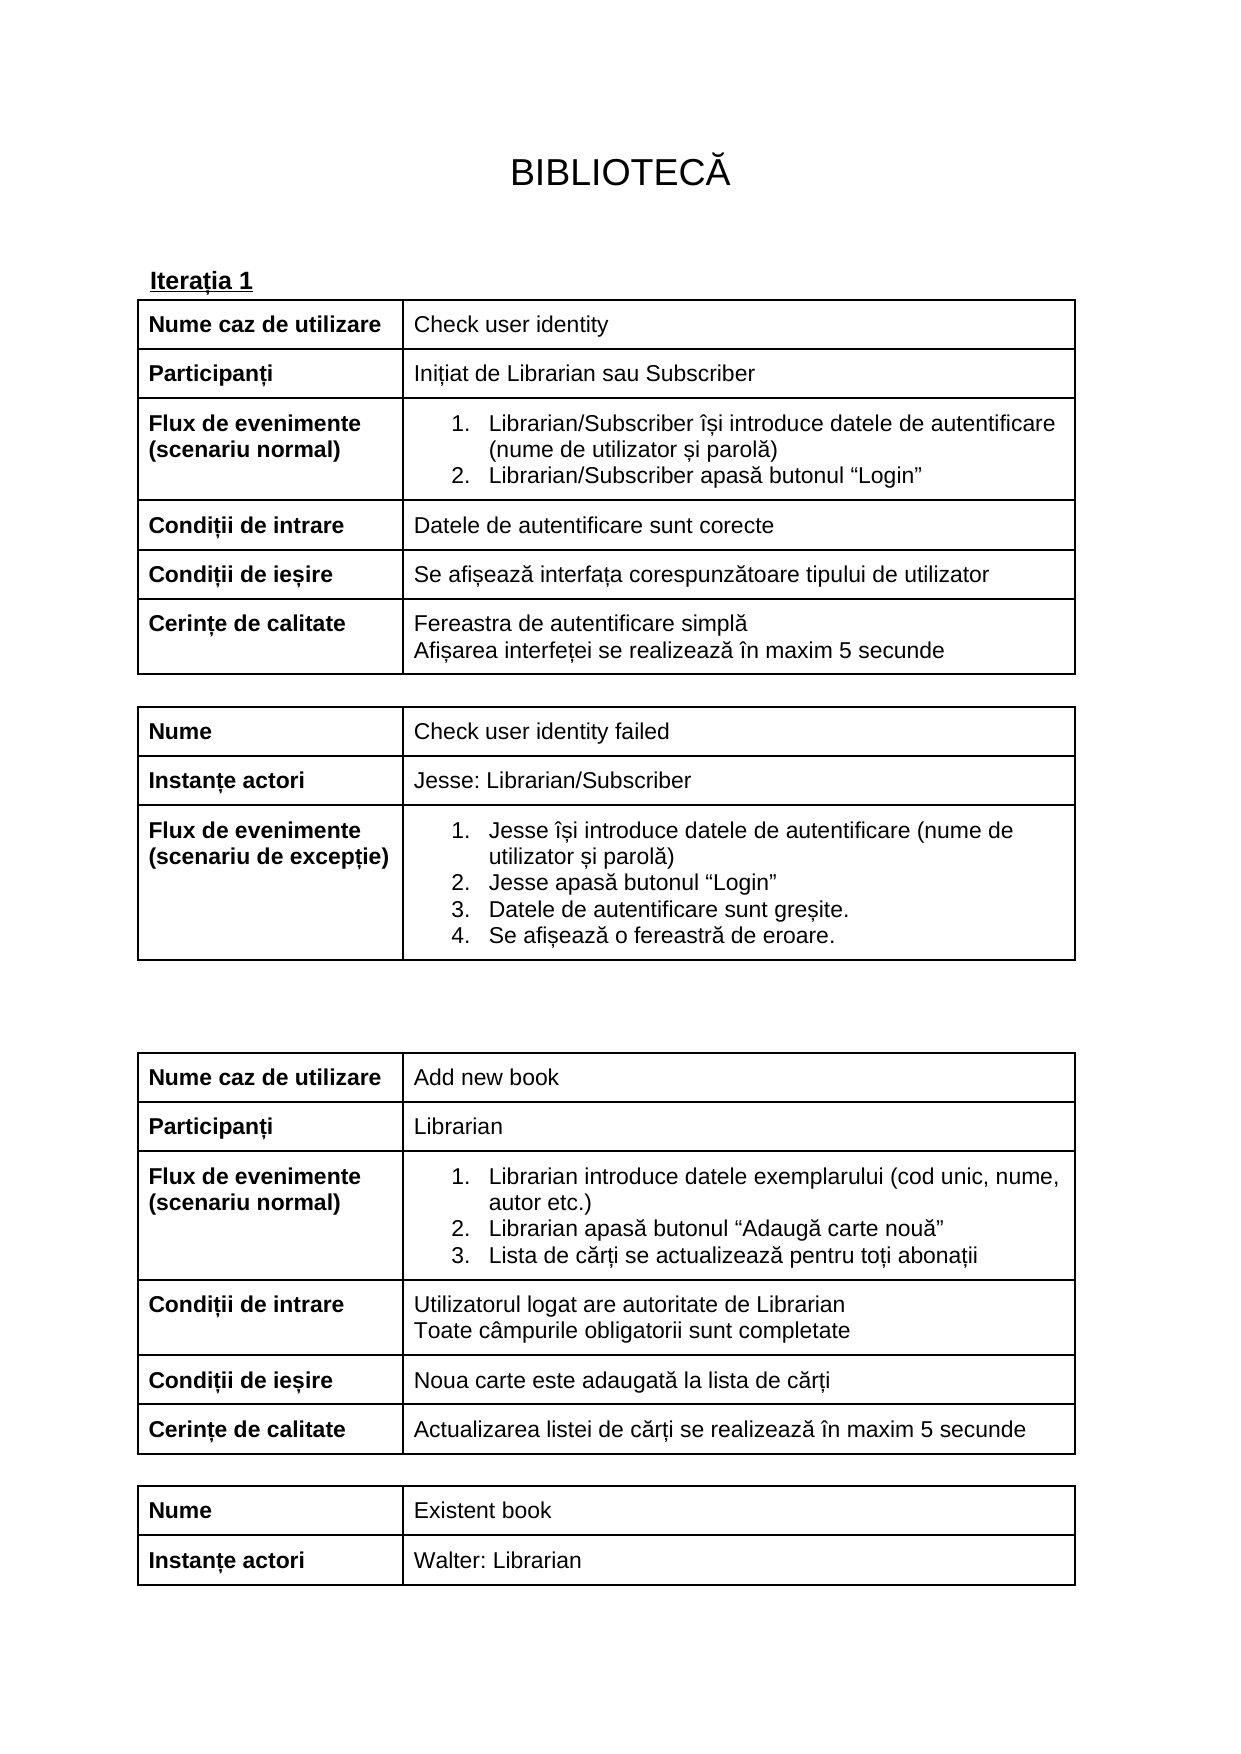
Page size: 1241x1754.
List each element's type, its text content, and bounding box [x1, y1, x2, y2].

table_cell Datele de autentificare sunt corecte [404, 501, 1074, 548]
text BIBLIOTECĂ [150, 150, 1090, 193]
table_cell Librarian introduce datele exemplarului (cod unic, nume, autor etc.) Librarian apasă butonul “Adaugă carte nouă” Lista de cărți se actualizează pentru toți abonații [404, 1152, 1074, 1278]
table_cell Jesse își introduce datele de autentificare (nume de utilizator și parolă) Jesse apasă butonul “Login” Datele de autentificare sunt greșite. Se afișează o fereastră de eroare. [404, 806, 1074, 959]
table_header Nume caz de utilizare [139, 301, 402, 348]
table_cell Condiții de intrare [139, 1281, 402, 1354]
table_header Check user identity [404, 301, 1074, 348]
table_cell Flux de evenimente (scenariu normal) [139, 1152, 402, 1278]
table_cell Inițiat de Librarian sau Subscriber [404, 350, 1074, 397]
table_cell Condiții de intrare [139, 501, 402, 548]
table_header Add new book [404, 1054, 1074, 1101]
table_cell Cerințe de calitate [139, 600, 402, 673]
table_cell Flux de evenimente (scenariu normal) [139, 399, 402, 499]
table_cell Condiții de ieșire [139, 1356, 402, 1403]
table_cell Librarian [404, 1103, 1074, 1150]
table_header Nume [139, 1487, 402, 1534]
table_header Nume [139, 708, 402, 755]
table_cell Jesse: Librarian/Subscriber [404, 757, 1074, 804]
table_cell Instanțe actori [139, 1536, 402, 1583]
table_header Nume caz de utilizare [139, 1054, 402, 1101]
table_cell Condiții de ieșire [139, 551, 402, 598]
table_cell Instanțe actori [139, 757, 402, 804]
table_cell Walter: Librarian [404, 1536, 1074, 1583]
table_header Check user identity failed [404, 708, 1074, 755]
table_cell Participanți [139, 1103, 402, 1150]
text Iterația 1 [150, 266, 1090, 294]
table_cell Se afișează interfața corespunzătoare tipului de utilizator [404, 551, 1074, 598]
table_cell Utilizatorul logat are autoritate de Librarian Toate câmpurile obligatorii sunt completate [404, 1281, 1074, 1354]
table_cell Flux de evenimente (scenariu de excepție) [139, 806, 402, 959]
table_cell Actualizarea listei de cărți se realizează în maxim 5 secunde [404, 1405, 1074, 1453]
table_cell Librarian/Subscriber își introduce datele de autentificare (nume de utilizator și parolă) Librarian/Subscriber apasă butonul “Login” [404, 399, 1074, 499]
table_cell Noua carte este adaugată la lista de cărți [404, 1356, 1074, 1403]
table_cell Cerințe de calitate [139, 1405, 402, 1453]
table_cell Participanți [139, 350, 402, 397]
table_cell Fereastra de autentificare simplă Afișarea interfeței se realizează în maxim 5 secunde [404, 600, 1074, 673]
table_header Existent book [404, 1487, 1074, 1534]
